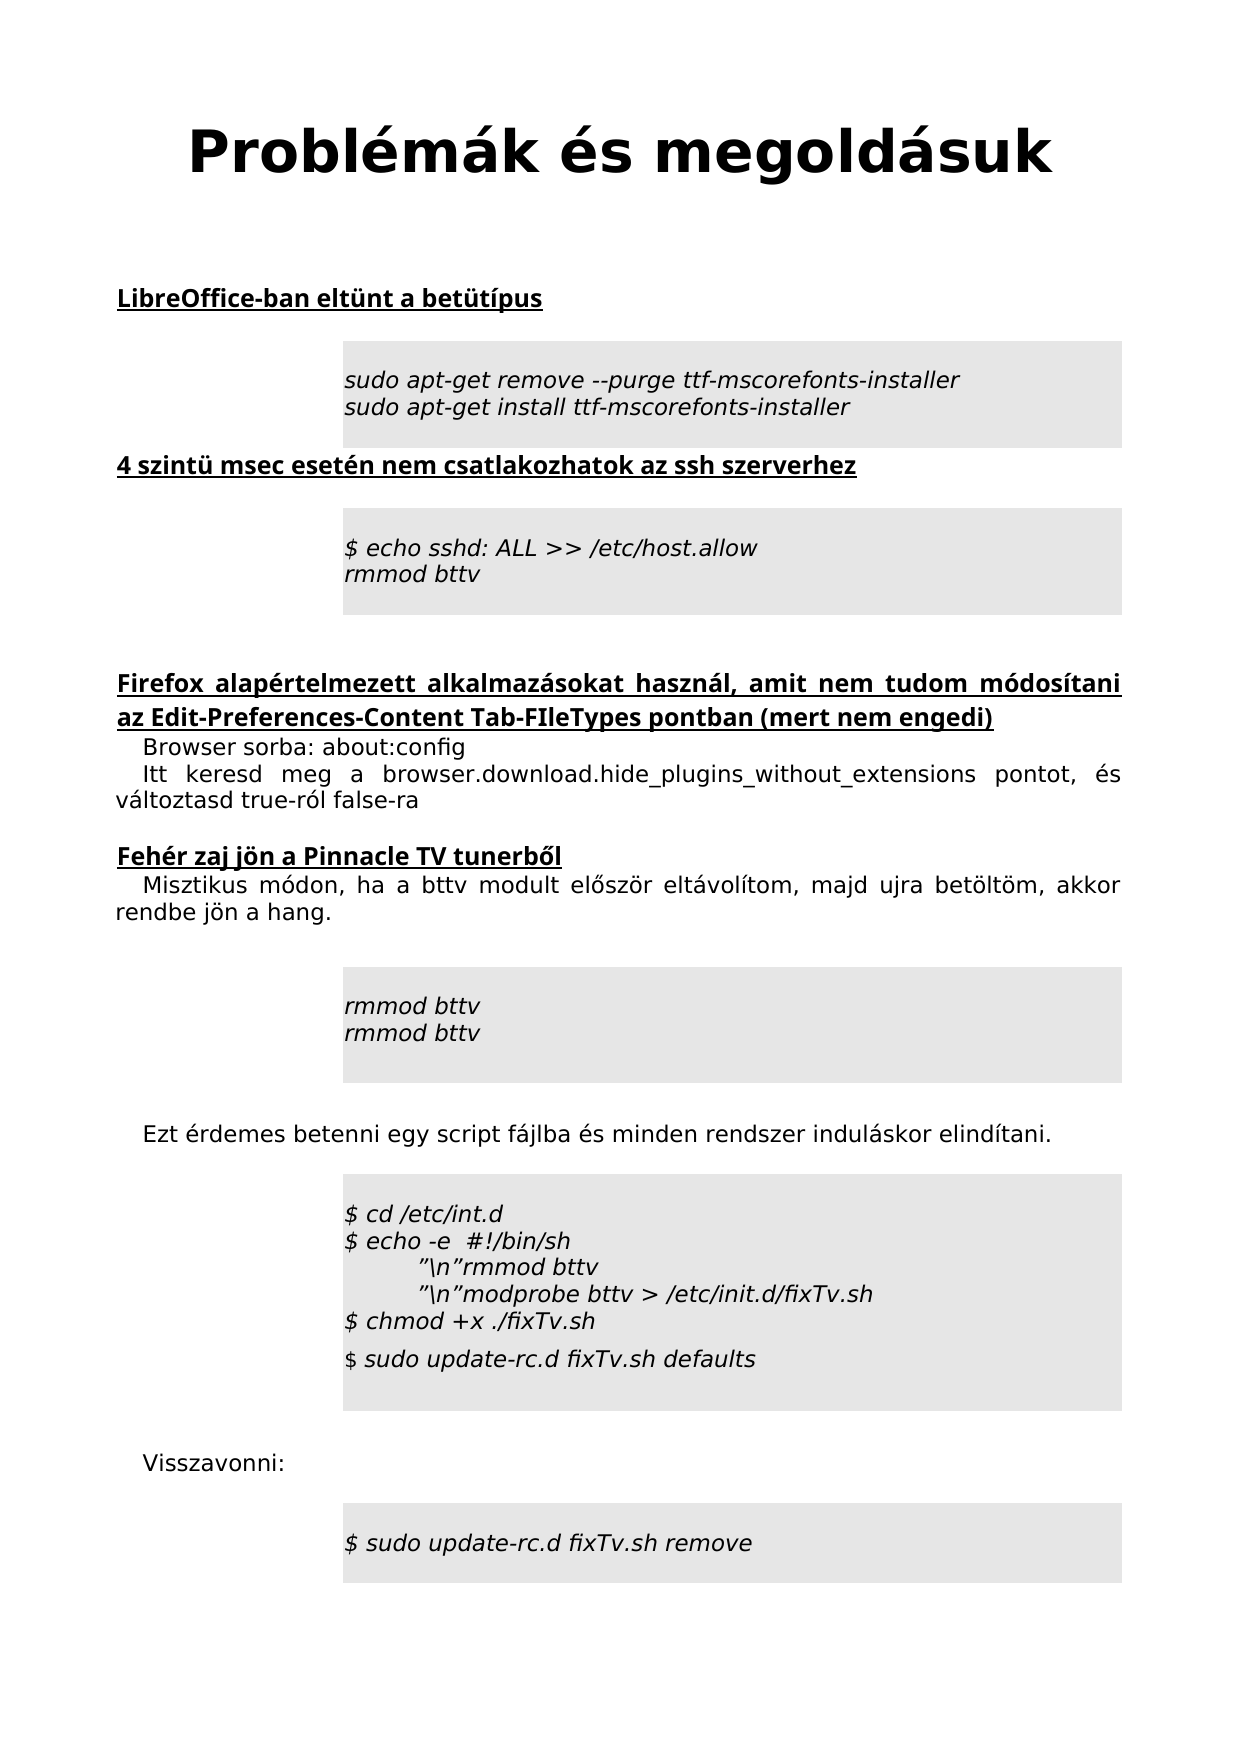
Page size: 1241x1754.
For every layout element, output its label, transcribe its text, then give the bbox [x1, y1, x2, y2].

text $ chmod +x ./fixTv.sh [343, 1308, 1122, 1334]
text Firefox alapértelmezett alkalmazásokat használ, amit nem tudom módosítani [117, 666, 1122, 695]
text Visszavonni: [115, 1450, 1122, 1476]
text $ cd /etc/int.d [343, 1201, 1122, 1228]
text ”\n”rmmod bttv [343, 1254, 1122, 1281]
text $ echo -e #!/bin/sh [343, 1228, 1122, 1254]
text rmmod bttv [343, 1020, 1122, 1047]
text $ sudo update-rc.d fixTv.sh remove [343, 1530, 1122, 1556]
text Misztikus módon, ha a bttv modult először eltávolítom, majd ujra betöltöm, akkor rendbe jön a hang. [115, 872, 1122, 926]
text Ezt érdemes betenni egy script fájlba és minden rendszer induláskor elindítani. [115, 1121, 1122, 1148]
text ”\n”modprobe bttv > /etc/init.d/fixTv.sh [343, 1281, 1122, 1308]
text $ sudo update-rc.d fixTv.sh defaults [343, 1346, 1122, 1373]
text 4 szintü msec esetén nem csatlakozhatok az ssh szerverhez [117, 448, 1122, 482]
text Problémák és megoldásuk [118, 118, 1122, 186]
text Browser sorba: about:config [115, 734, 1122, 761]
text Itt keresd meg a browser.download.hide_plugins_without_extensions pontot, és változtasd true-ról false-ra [115, 761, 1122, 814]
text rmmod bttv [343, 562, 1122, 588]
text LibreOffice-ban eltünt a betütípus [117, 280, 1122, 314]
text az Edit-Preferences-Content Tab-FIleTypes pontban (mert nem engedi) [117, 697, 1122, 734]
text sudo apt-get install ttf-mscorefonts-installer [343, 394, 1122, 421]
text rmmod bttv [343, 993, 1122, 1020]
text Fehér zaj jön a Pinnacle TV tunerből [117, 838, 1122, 872]
text sudo apt-get remove --purge ttf-mscorefonts-installer [343, 368, 1122, 394]
text $ echo sshd: ALL >> /etc/host.allow [343, 535, 1122, 562]
